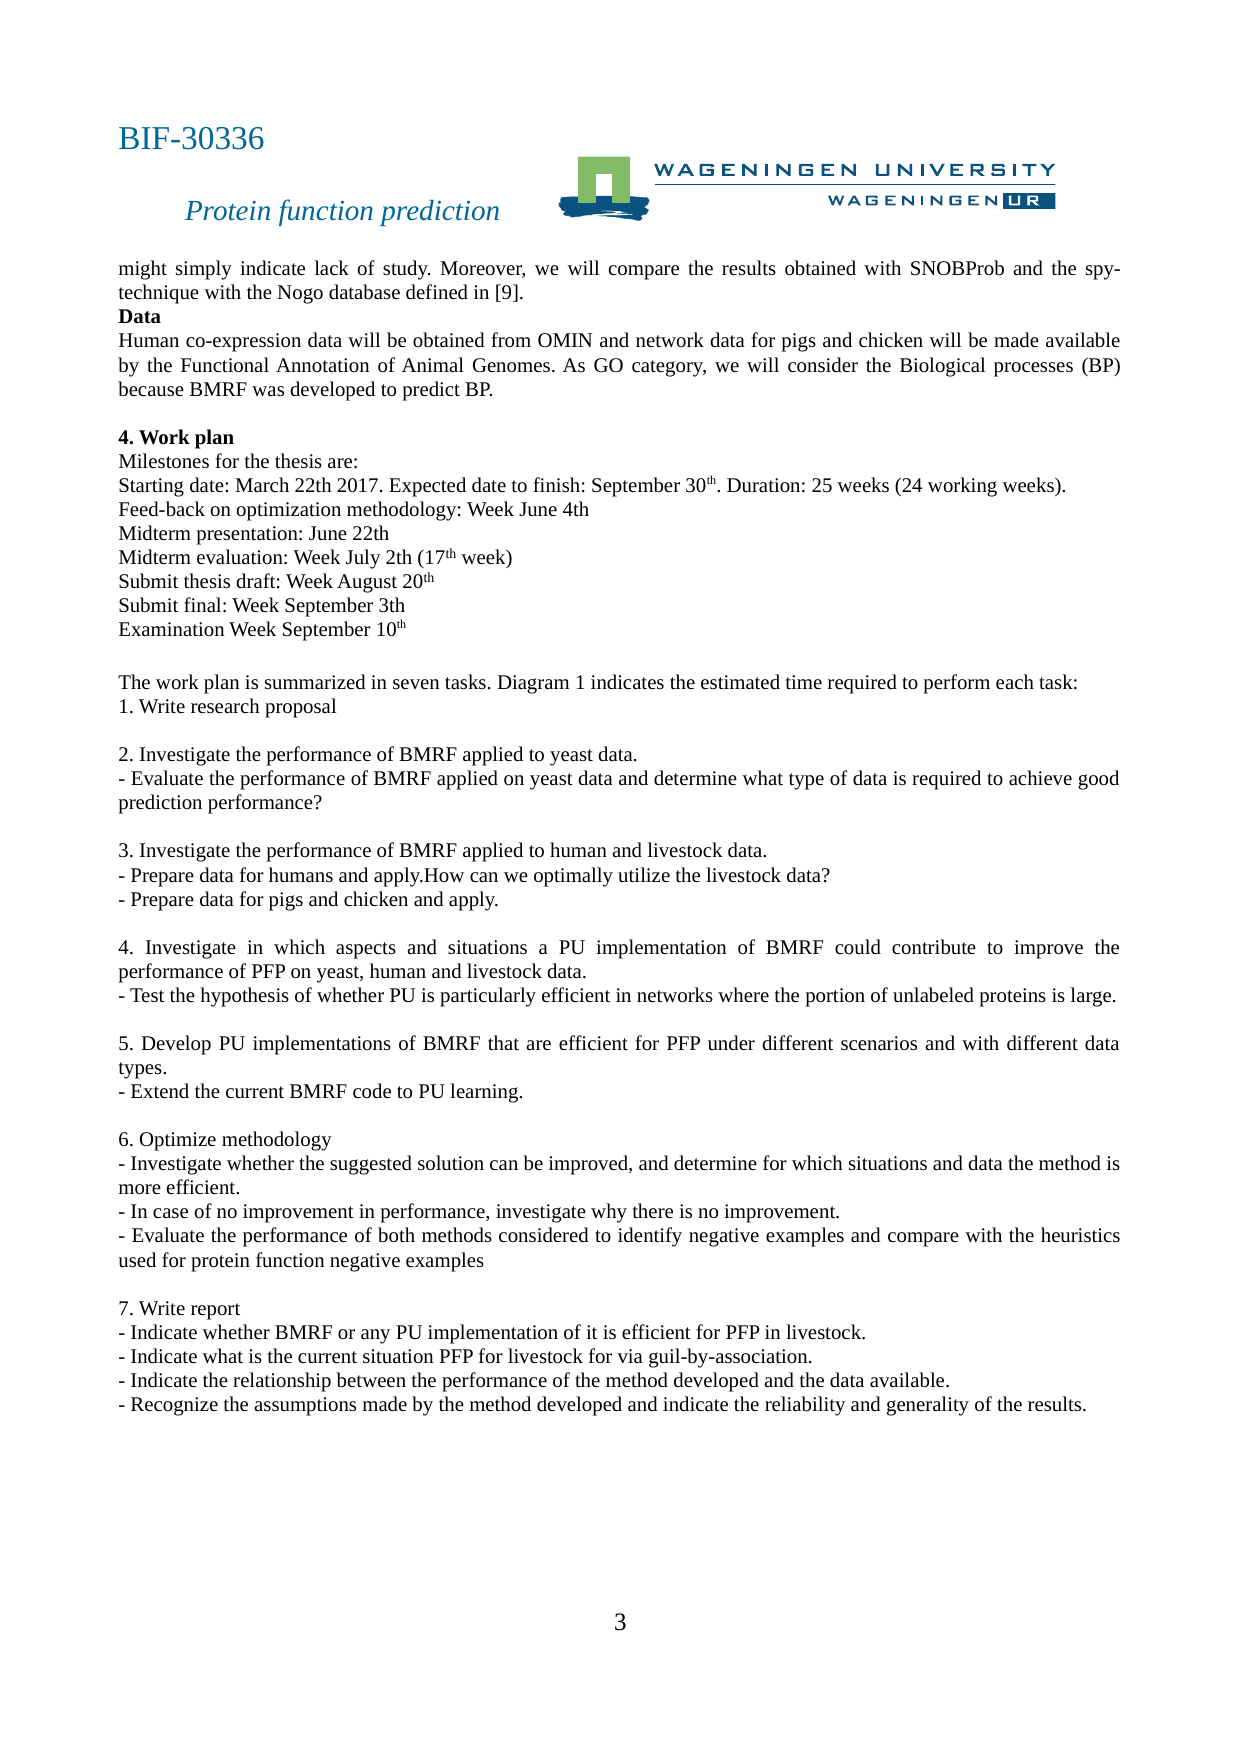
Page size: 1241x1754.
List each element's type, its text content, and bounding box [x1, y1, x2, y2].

text - Test the hypothesis of whether PU is particularly efficient in networks where the portion of unlabeled proteins is large. [118, 983, 1122, 1007]
text Feed-back on optimization methodology: Week June 4th [118, 497, 1122, 521]
text 6. Optimize methodology [118, 1127, 1122, 1151]
text 4. Work plan [118, 425, 1122, 449]
text - Extend the current BMRF code to PU learning. [118, 1079, 1122, 1103]
text - Indicate the relationship between the performance of the method developed and the data available. [118, 1368, 1122, 1392]
text - Investigate whether the suggested solution can be improved, and determine for which situations and data the method is more efficient. [118, 1151, 1122, 1199]
text Examination Week September 10th [118, 617, 1122, 641]
text - Prepare data for pigs and chicken and apply. [118, 887, 1122, 911]
text Submit thesis draft: Week August 20th [118, 569, 1122, 593]
text might simply indicate lack of study. Moreover, we will compare the results obtained with SNOBProb and the spy-technique with the Nogo database defined in [9]. [118, 256, 1122, 304]
text - Prepare data for humans and apply.How can we optimally utilize the livestock data? [118, 862, 1122, 887]
text 1. Write research proposal [118, 694, 1122, 718]
text The work plan is summarized in seven tasks. Diagram 1 indicates the estimated time required to perform each task: [118, 670, 1122, 694]
text - Recognize the assumptions made by the method developed and indicate the reliability and generality of the results. [118, 1392, 1122, 1416]
text 5. Develop PU implementations of BMRF that are efficient for PFP under different scenarios and with different data types. [118, 1031, 1122, 1079]
text - Evaluate the performance of BMRF applied on yeast data and determine what type of data is required to achieve good prediction performance? [118, 766, 1122, 814]
text Midterm evaluation: Week July 2th (17th week) [118, 545, 1122, 569]
text Midterm presentation: June 22th [118, 521, 1122, 545]
text Starting date: March 22th 2017. Expected date to finish: September 30th. Duration: 25 weeks (24 working weeks). [118, 473, 1122, 497]
text Submit final: Week September 3th [118, 593, 1122, 617]
text Human co-expression data will be obtained from OMIN and network data for pigs and chicken will be made available by the Functional Annotation of Animal Genomes. As GO category, we will consider the Biological processes (BP) because BMRF was developed to predict BP. [118, 328, 1122, 401]
text 7. Write report [118, 1296, 1122, 1320]
text 2. Investigate the performance of BMRF applied to yeast data. [118, 742, 1122, 766]
text Data [118, 304, 1122, 328]
text - Evaluate the performance of both methods considered to identify negative examples and compare with the heuristics used for protein function negative examples [118, 1223, 1122, 1272]
text - Indicate what is the current situation PFP for livestock for via guil-by-association. [118, 1344, 1122, 1368]
text Milestones for the thesis are: [118, 449, 1122, 473]
text - In case of no improvement in performance, investigate why there is no improvement. [118, 1199, 1122, 1223]
text 4. Investigate in which aspects and situations a PU implementation of BMRF could contribute to improve the performance of PFP on yeast, human and livestock data. [118, 935, 1122, 983]
text 3. Investigate the performance of BMRF applied to human and livestock data. [118, 838, 1122, 862]
text - Indicate whether BMRF or any PU implementation of it is efficient for PFP in livestock. [118, 1320, 1122, 1344]
